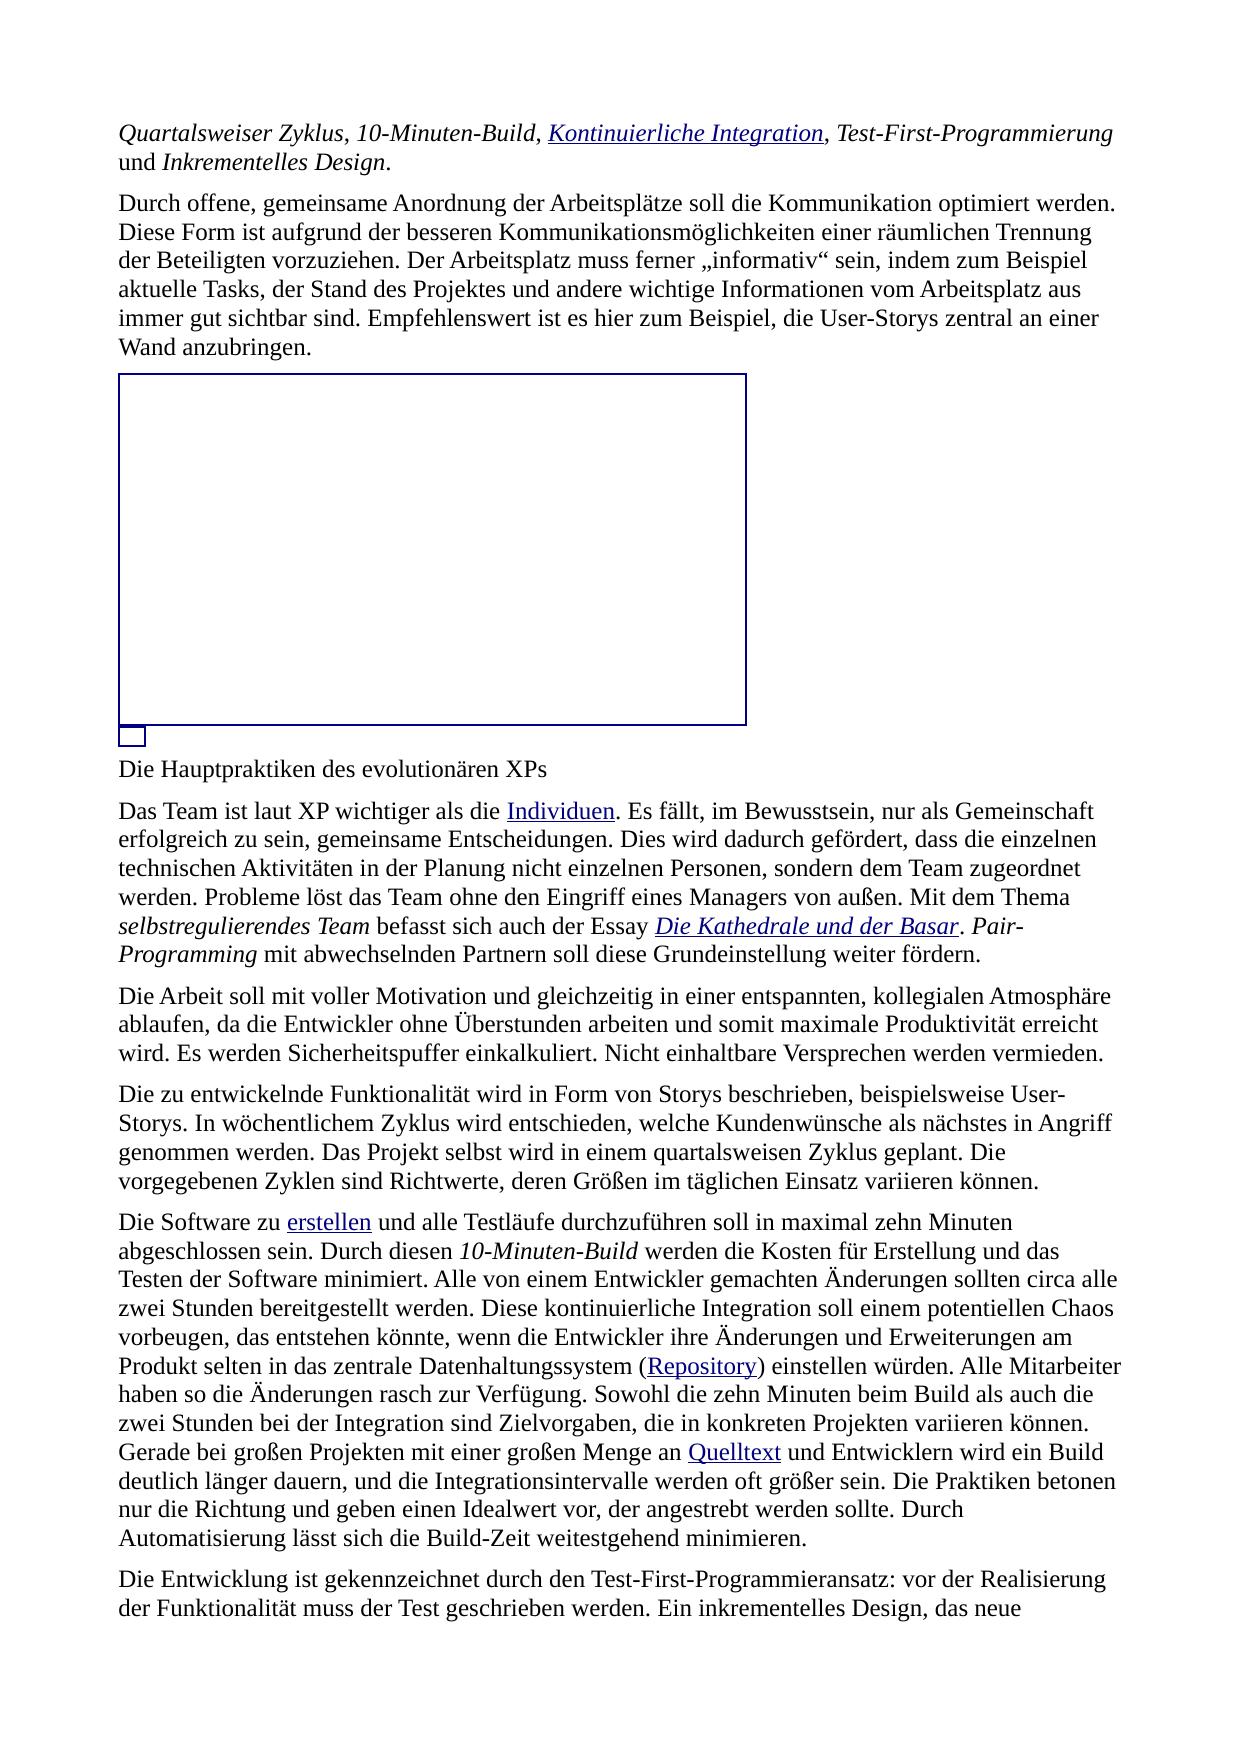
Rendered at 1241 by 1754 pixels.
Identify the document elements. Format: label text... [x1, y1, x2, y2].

text Die Entwicklung ist gekennzeichnet durch den Test-First-Programmieransatz: vor der Realisierung der Funktionalität muss der Test geschrieben werden. Ein inkrementelles Design, das neue [118, 1564, 1122, 1622]
text Die Software zu erstellen und alle Testläufe durchzuführen soll in maximal zehn Minuten abgeschlossen sein. Durch diesen 10-Minuten-Build werden die Kosten für Erstellung und das Testen der Software minimiert. Alle von einem Entwickler gemachten Änderungen sollten circa alle zwei Stunden bereitgestellt werden. Diese kontinuierliche Integration soll einem potentiellen Chaos vorbeugen, das entstehen könnte, wenn die Entwickler ihre Änderungen und Erweiterungen am Produkt selten in das zentrale Datenhaltungssystem (Repository) einstellen würden. Alle Mitarbeiter haben so die Änderungen rasch zur Verfügung. Sowohl die zehn Minuten beim Build als auch die zwei Stunden bei der Integration sind Zielvorgaben, die in konkreten Projekten variieren können. Gerade bei großen Projekten mit einer großen Menge an Quelltext und Entwicklern wird ein Build deutlich länger dauern, und die Integrationsintervalle werden oft größer sein. Die Praktiken betonen nur die Richtung und geben einen Idealwert vor, der angestrebt werden sollte. Durch Automatisierung lässt sich die Build-Zeit weitestgehend minimieren. [118, 1207, 1122, 1552]
text Das Team ist laut XP wichtiger als die Individuen. Es fällt, im Bewusstsein, nur als Gemeinschaft erfolgreich zu sein, gemeinsame Entscheidungen. Dies wird dadurch gefördert, dass die einzelnen technischen Aktivitäten in der Planung nicht einzelnen Personen, sondern dem Team zugeordnet werden. Probleme löst das Team ohne den Eingriff eines Managers von außen. Mit dem Thema selbstregulierendes Team befasst sich auch der Essay Die Kathedrale und der Basar. Pair-Programming mit abwechselnden Partnern soll diese Grundeinstellung weiter fördern. [118, 796, 1122, 968]
text Die Arbeit soll mit voller Motivation und gleichzeitig in einer entspannten, kollegialen Atmosphäre ablaufen, da die Entwickler ohne Überstunden arbeiten und somit maximale Produktivität erreicht wird. Es werden Sicherheitspuffer einkalkuliert. Nicht einhaltbare Versprechen werden vermieden. [118, 981, 1122, 1067]
text Die zu entwickelnde Funktionalität wird in Form von Storys beschrieben, beispielsweise User-Storys. In wöchentlichem Zyklus wird entschieden, welche Kundenwünsche als nächstes in Angriff genommen werden. Das Projekt selbst wird in einem quartalsweisen Zyklus geplant. Die vorgegebenen Zyklen sind Richtwerte, deren Größen im täglichen Einsatz variieren können. [118, 1079, 1122, 1194]
text Quartalsweiser Zyklus, 10-Minuten-Build, Kontinuierliche Integration, Test-First-Programmierung und Inkrementelles Design. [118, 118, 1122, 176]
text Die Hauptpraktiken des evolutionären XPs [118, 754, 1122, 783]
text Durch offene, gemeinsame Anordnung der Arbeitsplätze soll die Kommunikation optimiert werden. Diese Form ist aufgrund der besseren Kommunikationsmöglichkeiten einer räumlichen Trennung der Beteiligten vorzuziehen. Der Arbeitsplatz muss ferner „informativ“ sein, indem zum Beispiel aktuelle Tasks, der Stand des Projektes und andere wichtige Informationen vom Arbeitsplatz aus immer gut sichtbar sind. Empfehlenswert ist es hier zum Beispiel, die User-Storys zentral an einer Wand anzubringen. [118, 188, 1122, 361]
